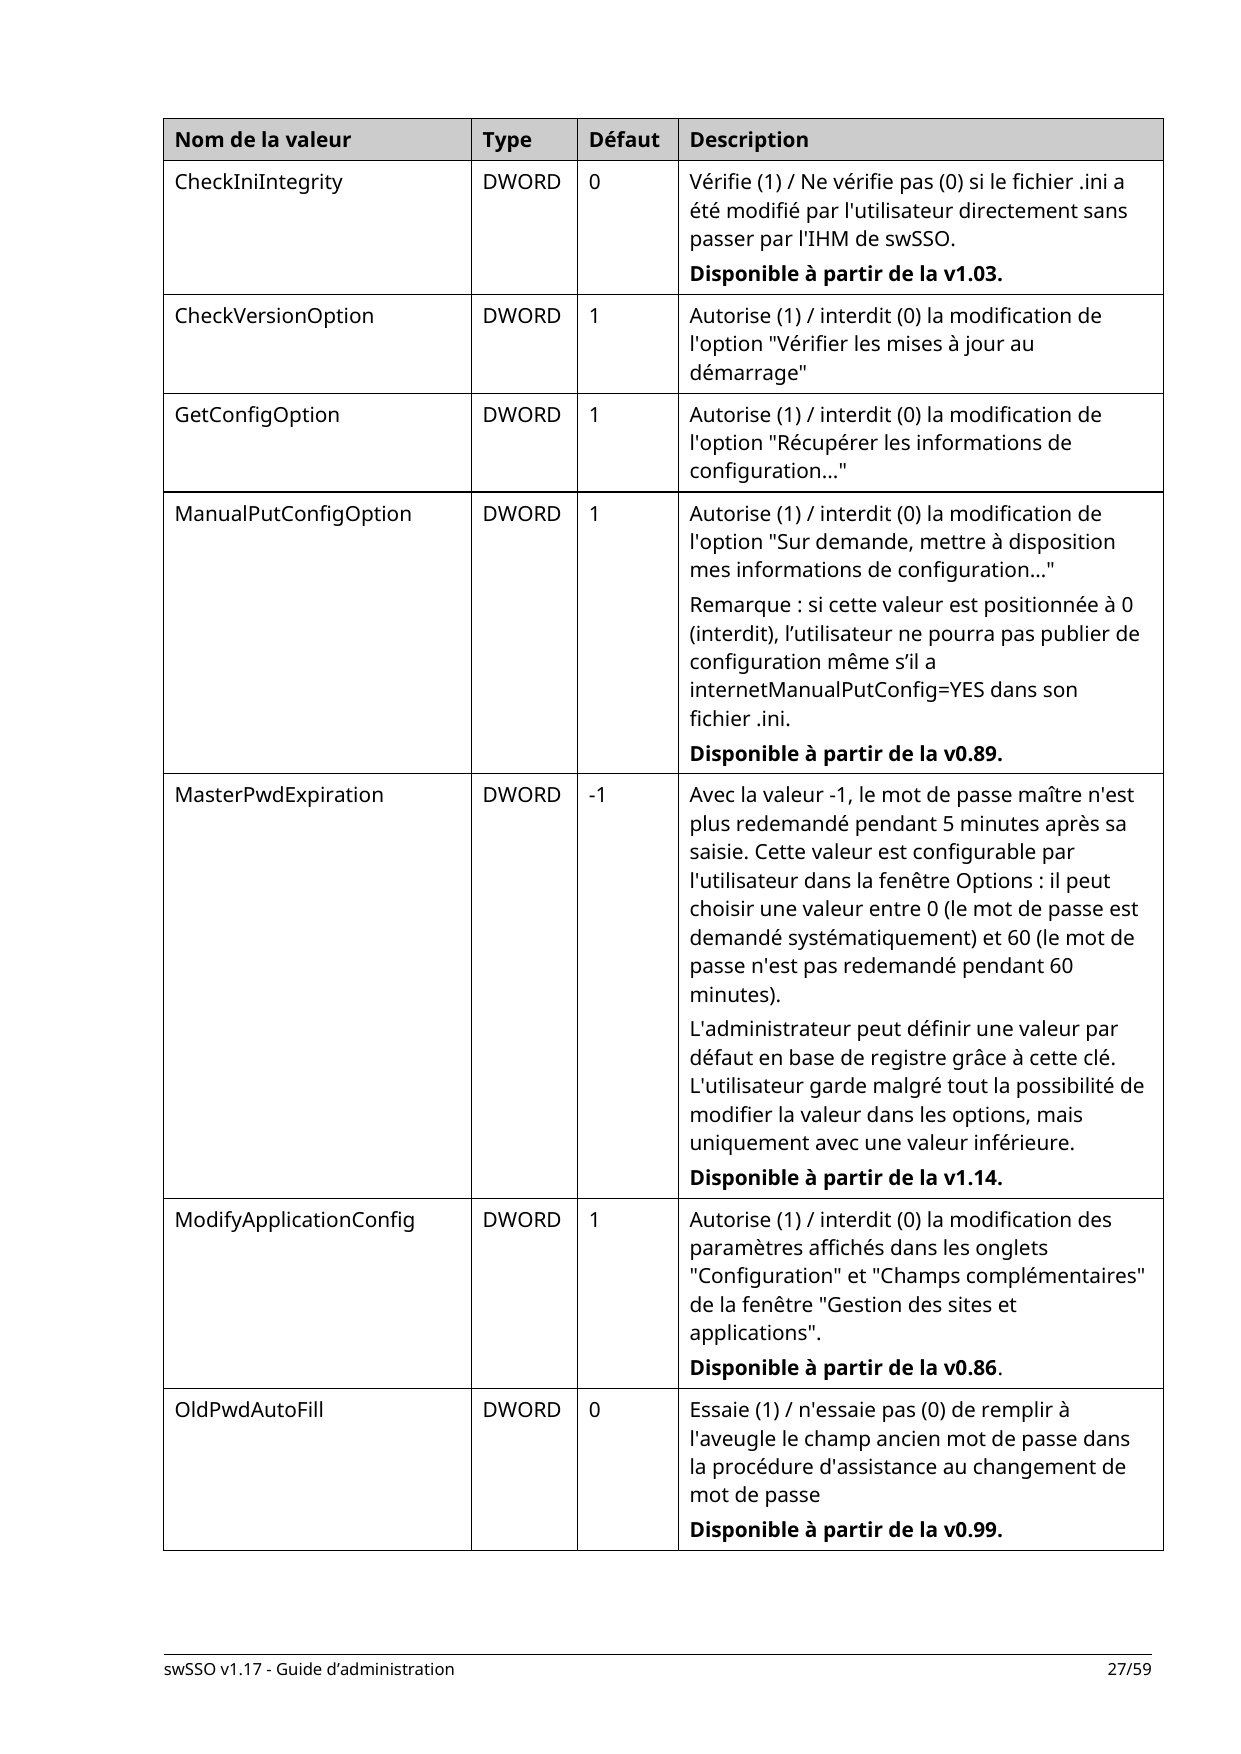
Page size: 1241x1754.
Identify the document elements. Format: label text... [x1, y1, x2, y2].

table_cell Essaie (1) / n'essaie pas (0) de remplir à l'aveugle le champ ancien mot de passe dans la procédure d'assistance au changement de mot de passe Disponible à partir de la v0.99. [679, 1389, 1163, 1550]
table_cell ModifyApplicationConfig [164, 1199, 471, 1388]
table_cell DWORD [472, 1389, 577, 1550]
table_cell 1 [578, 1199, 678, 1388]
table_cell MasterPwdExpiration [164, 774, 471, 1197]
table_cell CheckVersionOption [164, 295, 471, 392]
table_cell DWORD [472, 295, 577, 392]
table_header Nom de la valeur [164, 119, 471, 160]
table_cell Autorise (1) / interdit (0) la modification de l'option "Sur demande, mettre à disposition mes informations de configuration…" Remarque : si cette valeur est positionnée à 0 (interdit), l’utilisateur ne pourra pas publier de configuration même s’il a internetManualPutConfig=YES dans son fichier .ini. Disponible à partir de la v0.89. [679, 493, 1163, 773]
table_cell DWORD [472, 493, 577, 773]
table_cell 1 [578, 394, 678, 491]
table_header Description [679, 119, 1163, 160]
table_cell 0 [578, 1389, 678, 1550]
table_cell 0 [578, 161, 678, 294]
table_cell Autorise (1) / interdit (0) la modification de l'option "Récupérer les informations de configuration..." [679, 394, 1163, 491]
table_header Type [472, 119, 577, 160]
table_cell Avec la valeur -1, le mot de passe maître n'est plus redemandé pendant 5 minutes après sa saisie. Cette valeur est configurable par l'utilisateur dans la fenêtre Options : il peut choisir une valeur entre 0 (le mot de passe est demandé systématiquement) et 60 (le mot de passe n'est pas redemandé pendant 60 minutes). L'administrateur peut définir une valeur par défaut en base de registre grâce à cette clé. L'utilisateur garde malgré tout la possibilité de modifier la valeur dans les options, mais uniquement avec une valeur inférieure. Disponible à partir de la v1.14. [679, 774, 1163, 1197]
table_cell OldPwdAutoFill [164, 1389, 471, 1550]
table_cell DWORD [472, 774, 577, 1197]
table_cell -1 [578, 774, 678, 1197]
table_cell ManualPutConfigOption [164, 493, 471, 773]
table_cell Autorise (1) / interdit (0) la modification des paramètres affichés dans les onglets "Configuration" et "Champs complémentaires" de la fenêtre "Gestion des sites et applications". Disponible à partir de la v0.86. [679, 1199, 1163, 1388]
table_cell DWORD [472, 161, 577, 294]
table_cell 1 [578, 295, 678, 392]
table_cell DWORD [472, 1199, 577, 1388]
table_cell GetConfigOption [164, 394, 471, 491]
table_header Défaut [578, 119, 678, 160]
table_cell Autorise (1) / interdit (0) la modification de l'option "Vérifier les mises à jour au démarrage" [679, 295, 1163, 392]
table_cell Vérifie (1) / Ne vérifie pas (0) si le fichier .ini a été modifié par l'utilisateur directement sans passer par l'IHM de swSSO. Disponible à partir de la v1.03. [679, 161, 1163, 294]
table_cell CheckIniIntegrity [164, 161, 471, 294]
table_cell 1 [578, 493, 678, 773]
table_cell DWORD [472, 394, 577, 491]
